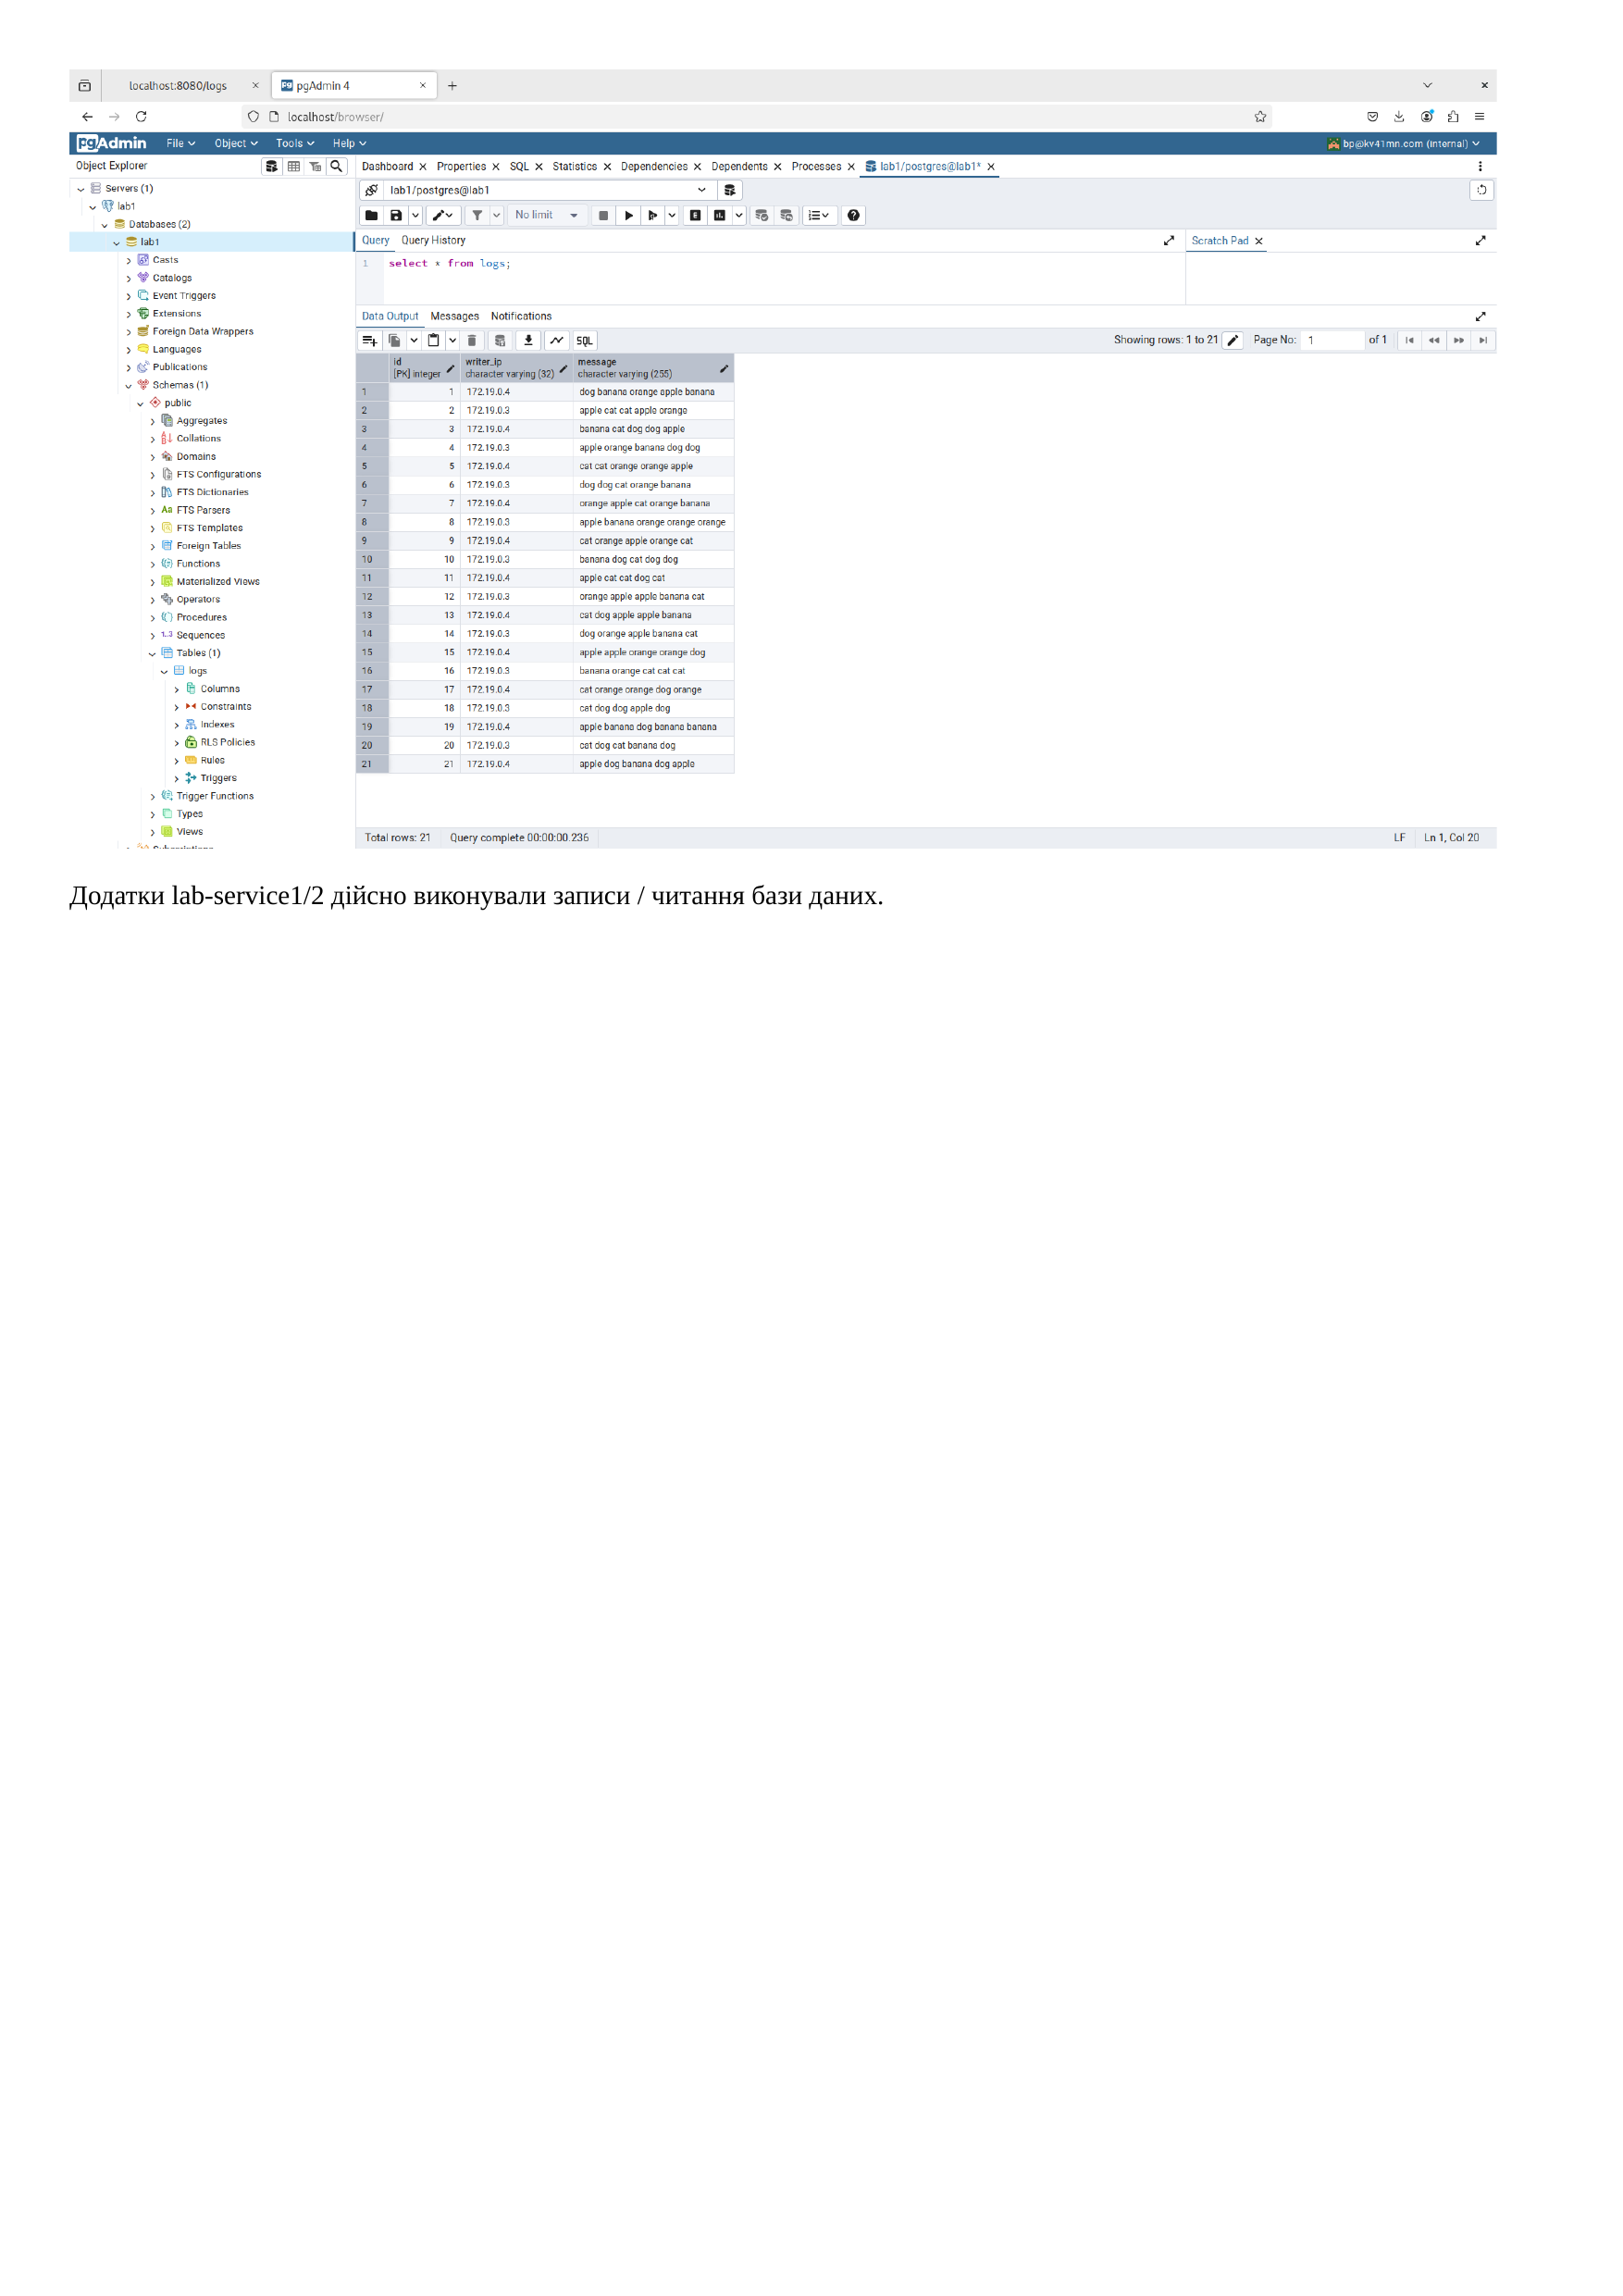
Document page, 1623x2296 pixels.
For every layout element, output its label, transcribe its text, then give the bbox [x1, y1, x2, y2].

text Додатки lab-service1/2 дійсно виконували записи / читання бази даних. [69, 69, 1554, 911]
picture [69, 69, 1497, 849]
